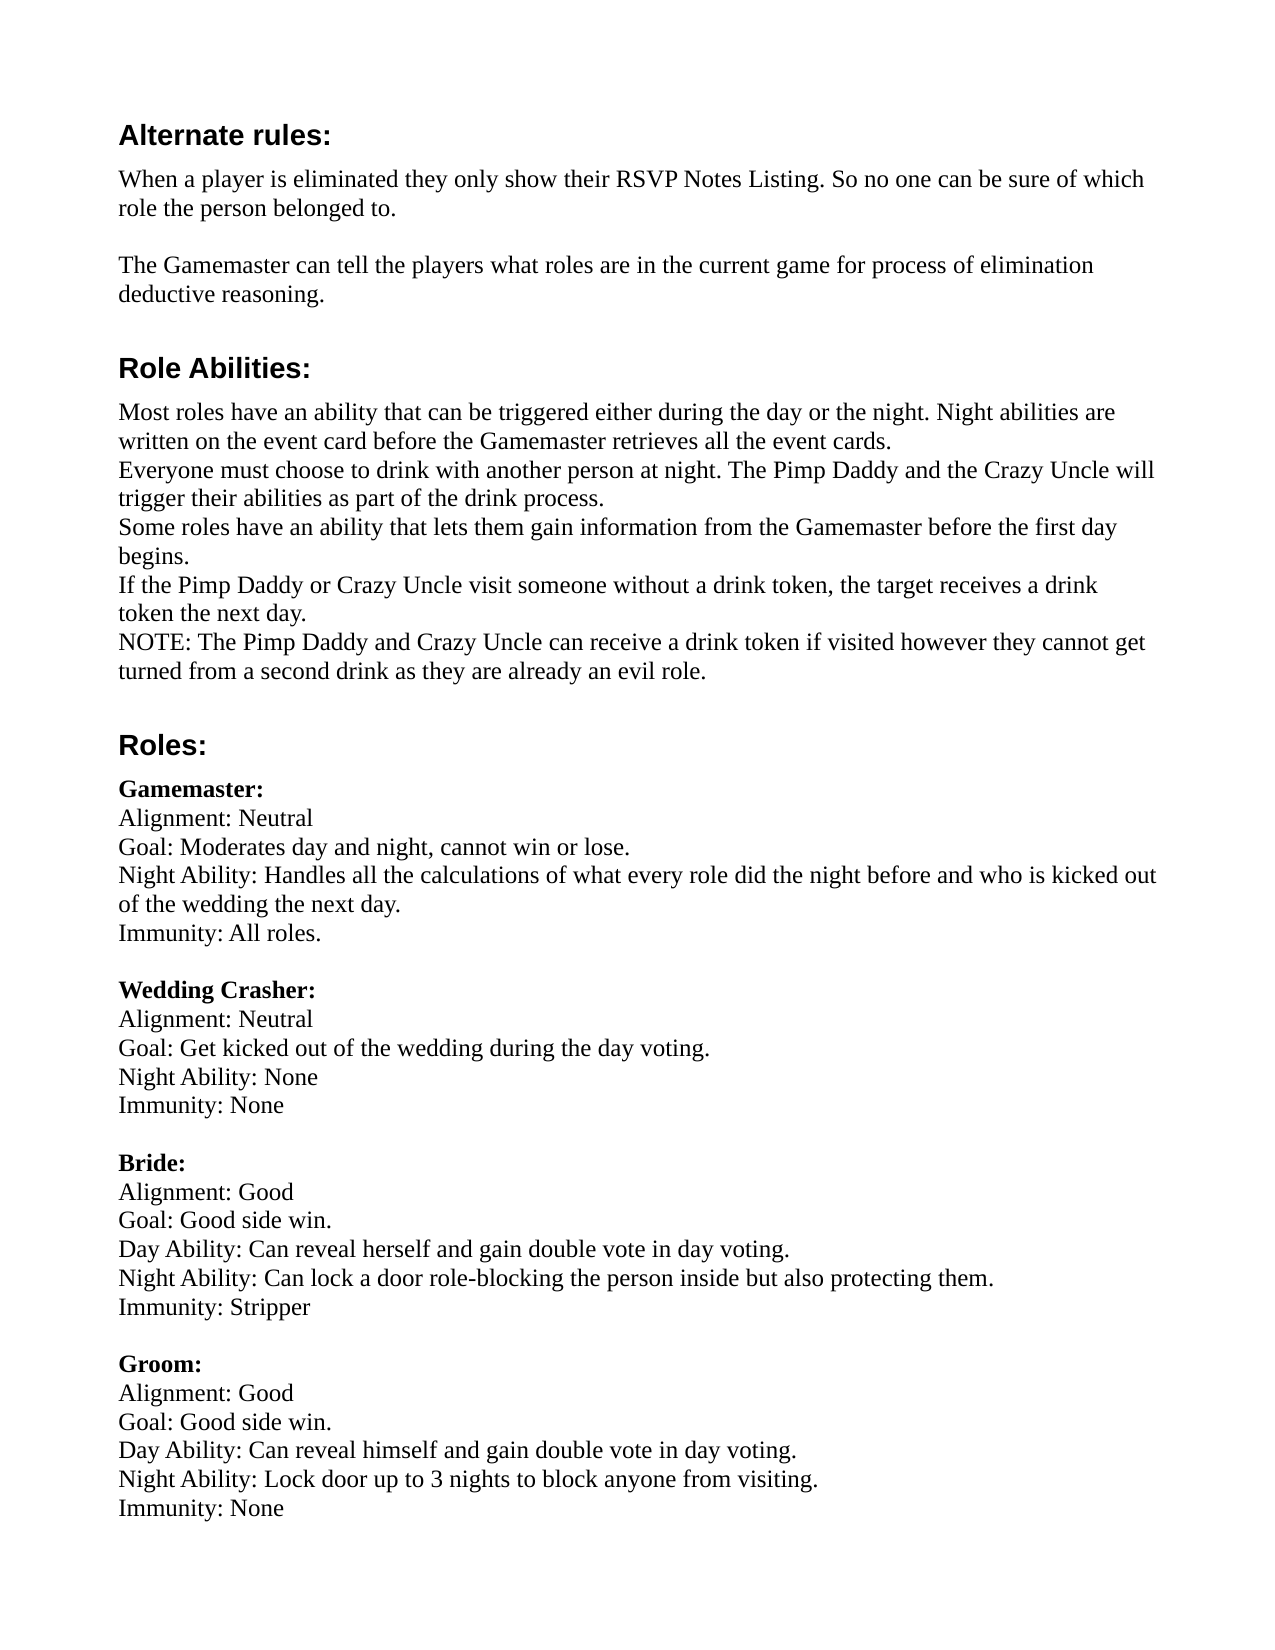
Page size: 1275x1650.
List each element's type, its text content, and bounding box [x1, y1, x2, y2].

text Day Ability: Can reveal herself and gain double vote in day voting. [118, 1234, 1157, 1263]
text When a player is eliminated they only show their RSVP Notes Listing. So no one can be sure of which role the person belonged to. [118, 164, 1157, 222]
text Groom: [118, 1349, 1157, 1378]
text Gamemaster: [118, 774, 1157, 803]
text Night Ability: Can lock a door role-blocking the person inside but also protecting them. [118, 1263, 1157, 1292]
text Day Ability: Can reveal himself and gain double vote in day voting. [118, 1435, 1157, 1464]
subtitle Alternate rules: [118, 118, 1157, 152]
text Night Ability: Handles all the calculations of what every role did the night before and who is kicked out of the wedding the next day. [118, 860, 1157, 918]
text Alignment: Good [118, 1378, 1157, 1407]
subtitle Roles: [118, 728, 1157, 762]
text Bride: [118, 1148, 1157, 1177]
text Night Ability: None [118, 1062, 1157, 1090]
text Everyone must choose to drink with another person at night. The Pimp Daddy and the Crazy Uncle will trigger their abilities as part of the drink process. [118, 455, 1157, 512]
text Goal: Good side win. [118, 1407, 1157, 1435]
text Wedding Crasher: [118, 975, 1157, 1004]
text Alignment: Neutral [118, 803, 1157, 832]
text Some roles have an ability that lets them gain information from the Gamemaster before the first day begins. [118, 512, 1157, 570]
text Immunity: None [118, 1493, 1157, 1522]
text Alignment: Neutral [118, 1004, 1157, 1033]
text Goal: Moderates day and night, cannot win or lose. [118, 832, 1157, 860]
subtitle Role Abilities: [118, 351, 1157, 385]
text Alignment: Good [118, 1177, 1157, 1205]
text Immunity: None [118, 1090, 1157, 1119]
text Night Ability: Lock door up to 3 nights to block anyone from visiting. [118, 1464, 1157, 1493]
text Goal: Good side win. [118, 1205, 1157, 1234]
text Goal: Get kicked out of the wedding during the day voting. [118, 1033, 1157, 1062]
text Most roles have an ability that can be triggered either during the day or the night. Night abilities are written on the event card before the Gamemaster retrieves all the event cards. [118, 397, 1157, 455]
text NOTE: The Pimp Daddy and Crazy Uncle can receive a drink token if visited however they cannot get turned from a second drink as they are already an evil role. [118, 627, 1157, 685]
text Immunity: Stripper [118, 1292, 1157, 1320]
text Immunity: All roles. [118, 918, 1157, 947]
text The Gamemaster can tell the players what roles are in the current game for process of elimination deductive reasoning. [118, 250, 1157, 308]
text If the Pimp Daddy or Crazy Uncle visit someone without a drink token, the target receives a drink token the next day. [118, 570, 1157, 627]
